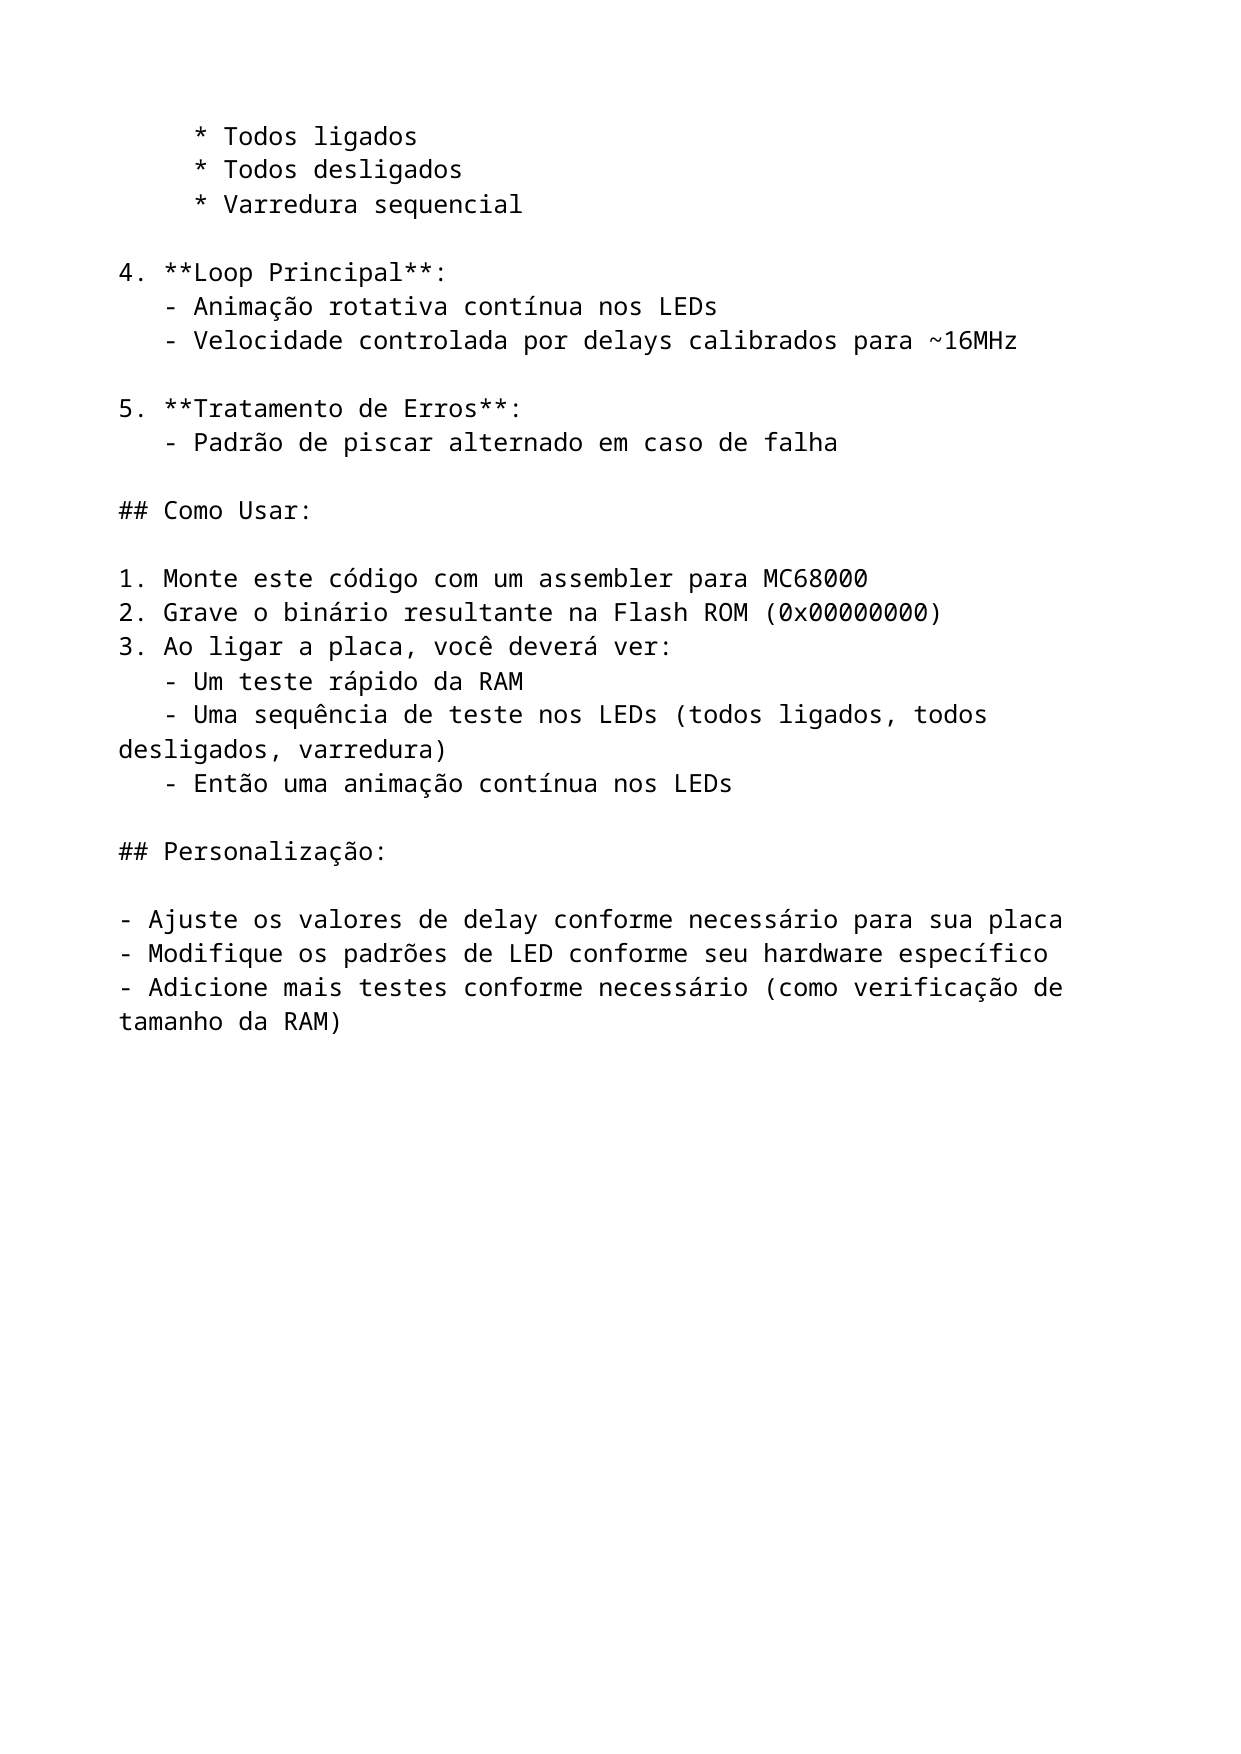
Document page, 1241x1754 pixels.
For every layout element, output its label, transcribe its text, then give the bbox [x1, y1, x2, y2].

text * Todos desligados [118, 152, 1122, 186]
text 2. Grave o binário resultante na Flash ROM (0x00000000) [118, 595, 1122, 629]
text 4. **Loop Principal**: [118, 254, 1122, 288]
text - Uma sequência de teste nos LEDs (todos ligados, todos desligados, varredura) [118, 697, 1122, 765]
text - Um teste rápido da RAM [118, 663, 1122, 697]
text - Padrão de piscar alternado em caso de falha [118, 425, 1122, 459]
text - Ajuste os valores de delay conforme necessário para sua placa [118, 902, 1122, 936]
text 5. **Tratamento de Erros**: [118, 391, 1122, 425]
text - Modifique os padrões de LED conforme seu hardware específico [118, 936, 1122, 970]
text ## Personalização: [118, 833, 1122, 867]
text - Velocidade controlada por delays calibrados para ~16MHz [118, 322, 1122, 357]
text * Varredura sequencial [118, 186, 1122, 220]
text - Então uma animação contínua nos LEDs [118, 765, 1122, 799]
text * Todos ligados [118, 118, 1122, 152]
text - Animação rotativa contínua nos LEDs [118, 288, 1122, 322]
text 1. Monte este código com um assembler para MC68000 [118, 561, 1122, 595]
text ## Como Usar: [118, 493, 1122, 527]
text - Adicione mais testes conforme necessário (como verificação de tamanho da RAM) [118, 970, 1122, 1038]
text 3. Ao ligar a placa, você deverá ver: [118, 629, 1122, 663]
